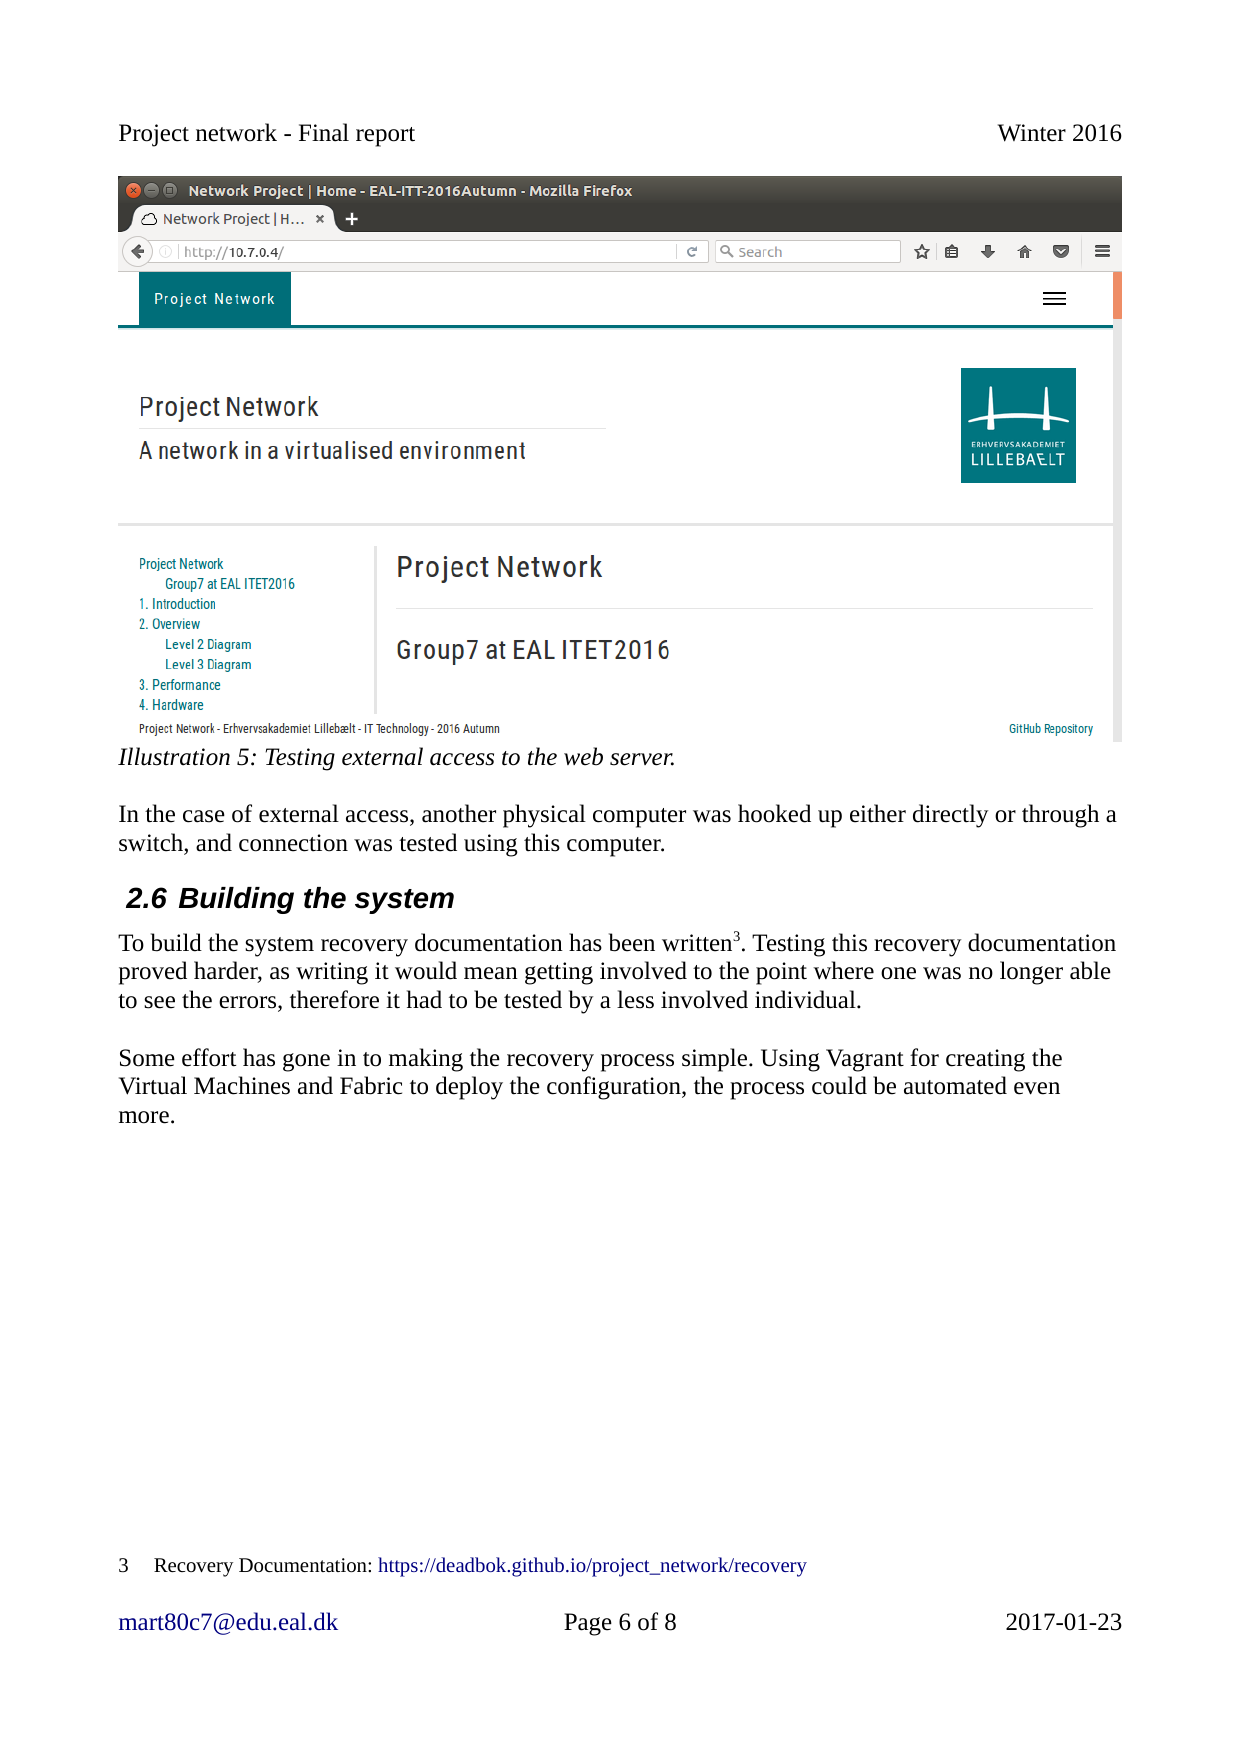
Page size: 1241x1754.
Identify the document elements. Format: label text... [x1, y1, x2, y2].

subtitle Building the system [118, 882, 1122, 915]
text To build the system recovery documentation has been written. Testing this recovery documentation proved harder, as writing it would mean getting involved to the point where one was no longer able to see the errors, therefore it had to be tested by a less involved individual. [118, 928, 1122, 1014]
text In the case of external access, another physical computer was hooked up either directly or through a switch, and connection was tested using this computer. [118, 799, 1122, 857]
picture [118, 176, 1122, 742]
text Illustration 5: Testing external access to the web server. [118, 742, 1122, 770]
text Recovery Documentation: https://deadbok.github.io/project_network/recovery [118, 1553, 1122, 1577]
text Some effort has gone in to making the recovery process simple. Using Vagrant for creating the Virtual Machines and Fabric to deploy the configuration, the process could be automated even more. [118, 1043, 1122, 1129]
